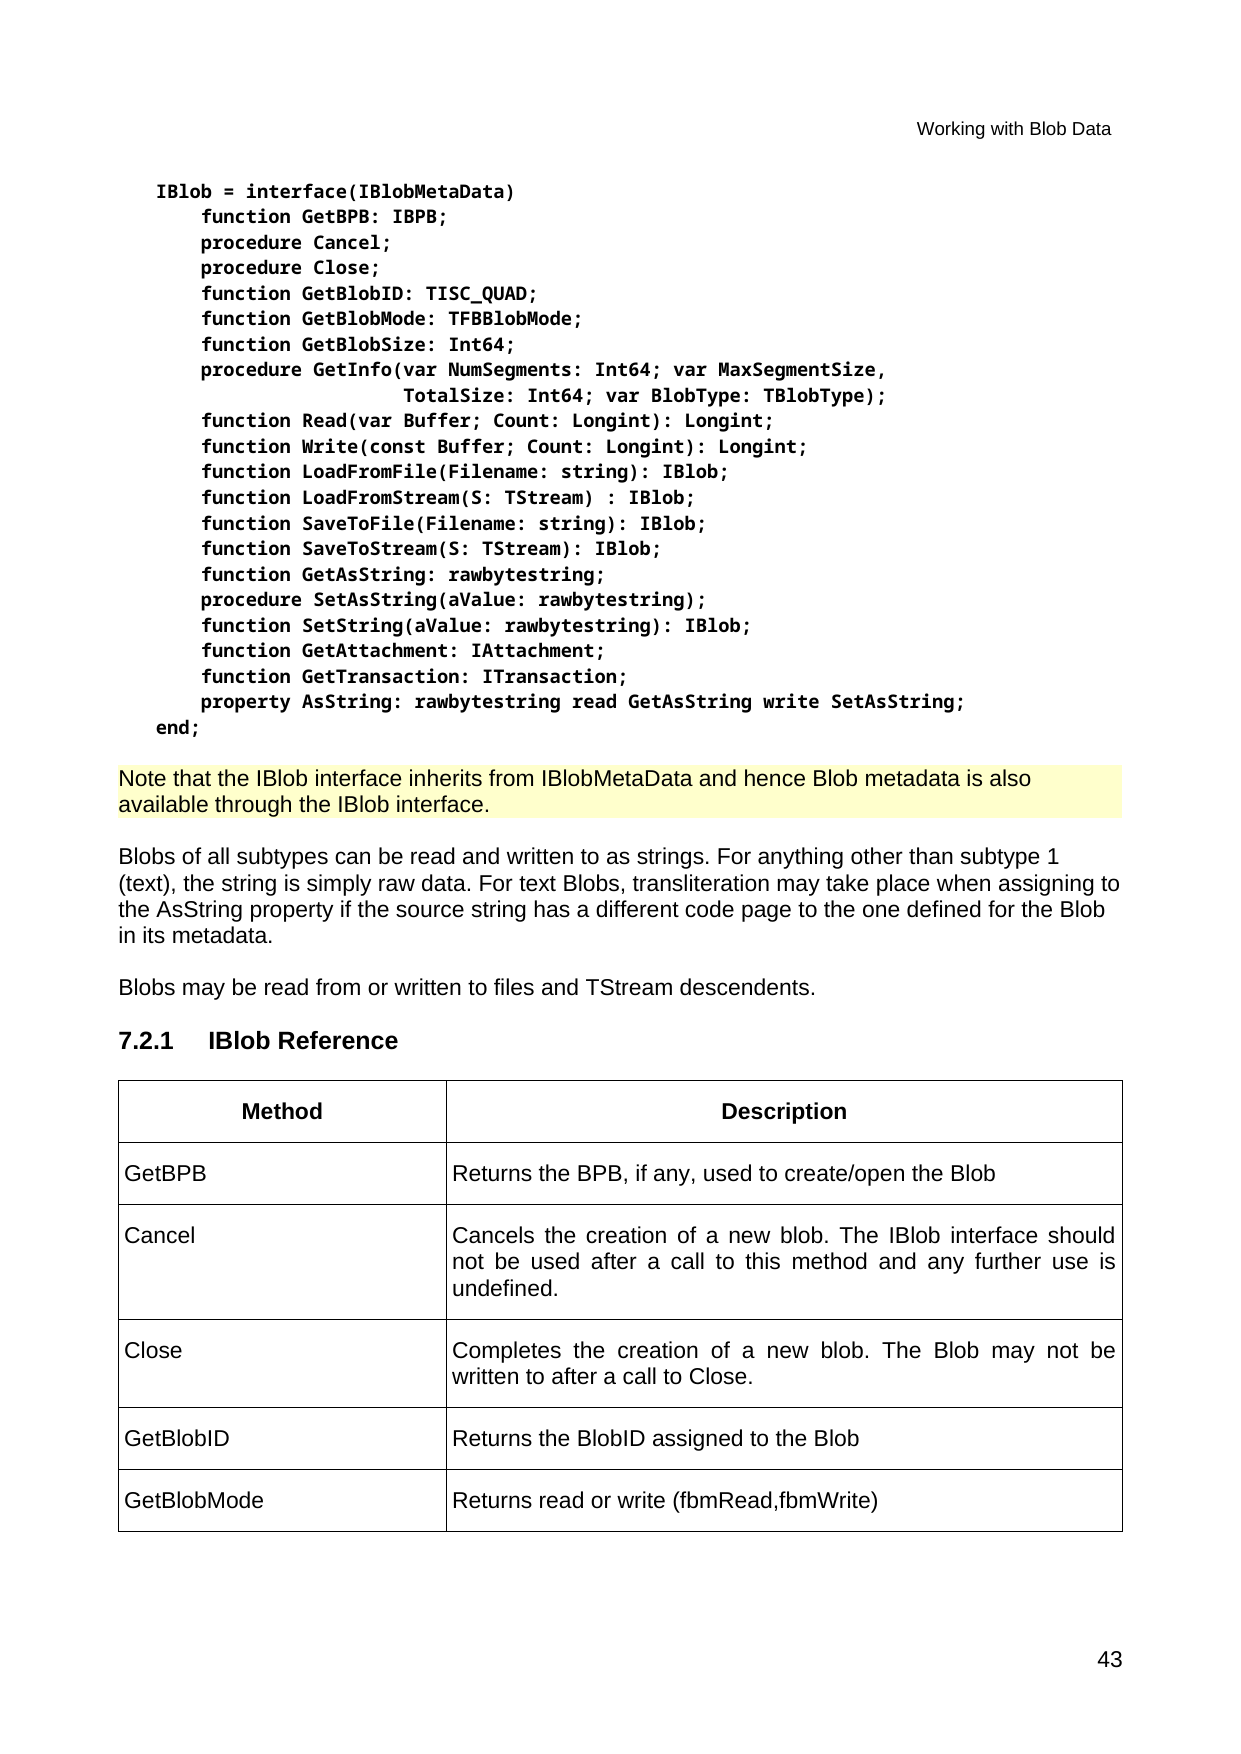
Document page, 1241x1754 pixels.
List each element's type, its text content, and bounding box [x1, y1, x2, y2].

text Blobs of all subtypes can be read and written to as strings. For anything other than subtype 1 (text), the string is simply raw data. For text Blobs, transliteration may take place when assigning to the AsString property if the source string has a different code page to the one defined for the Blob in its metadata. [118, 843, 1122, 949]
text procedure GetInfo(var NumSegments: Int64; var MaxSegmentSize, [156, 357, 1122, 382]
text procedure Close; [156, 255, 1122, 280]
text function GetTransaction: ITransaction; [156, 663, 1122, 688]
text TotalSize: Int64; var BlobType: TBlobType); [156, 382, 1122, 408]
table_cell GetBlobID [119, 1408, 446, 1469]
table_cell Returns read or write (fbmRead,fbmWrite) [447, 1470, 1122, 1531]
table_cell GetBlobMode [119, 1470, 446, 1531]
text procedure SetAsString(aValue: rawbytestring); [156, 586, 1122, 612]
table_cell GetBPB [119, 1143, 446, 1204]
table_cell Cancel [119, 1205, 446, 1319]
text procedure Cancel; [156, 229, 1122, 255]
text function GetBlobMode: TFBBlobMode; [156, 306, 1122, 331]
table_cell Cancels the creation of a new blob. The IBlob interface should not be used after a call to this method and any further use is undefined. [447, 1205, 1122, 1319]
table_cell Returns the BPB, if any, used to create/open the Blob [447, 1143, 1122, 1204]
text end; [156, 714, 1122, 739]
subtitle IBlob Reference [118, 1026, 1122, 1055]
text IBlob = interface(IBlobMetaData) [156, 178, 1122, 204]
text function Write(const Buffer; Count: Longint): Longint; [156, 433, 1122, 459]
text function Read(var Buffer; Count: Longint): Longint; [156, 408, 1122, 433]
text function LoadFromStream(S: TStream) : IBlob; [156, 484, 1122, 510]
text function GetBlobID: TISC_QUAD; [156, 280, 1122, 306]
table_cell Completes the creation of a new blob. The Blob may not be written to after a call to Close. [447, 1320, 1122, 1407]
text function GetBlobSize: Int64; [156, 331, 1122, 357]
text property AsString: rawbytestring read GetAsString write SetAsString; [156, 688, 1122, 714]
text function SaveToStream(S: TStream): IBlob; [156, 535, 1122, 561]
text function GetAttachment: IAttachment; [156, 637, 1122, 663]
text function LoadFromFile(Filename: string): IBlob; [156, 459, 1122, 484]
text function GetBPB: IBPB; [156, 204, 1122, 229]
text function SaveToFile(Filename: string): IBlob; [156, 510, 1122, 535]
table_cell Close [119, 1320, 446, 1407]
text function SetString(aValue: rawbytestring): IBlob; [156, 612, 1122, 637]
text function GetAsString: rawbytestring; [156, 561, 1122, 586]
table_cell Returns the BlobID assigned to the Blob [447, 1408, 1122, 1469]
text Note that the IBlob interface inherits from IBlobMetaData and hence Blob metadata is also available through the IBlob interface. [118, 765, 1122, 818]
table_header Description [447, 1081, 1122, 1142]
table_header Method [119, 1081, 446, 1142]
text Blobs may be read from or written to files and TStream descendents. [118, 974, 1122, 1001]
